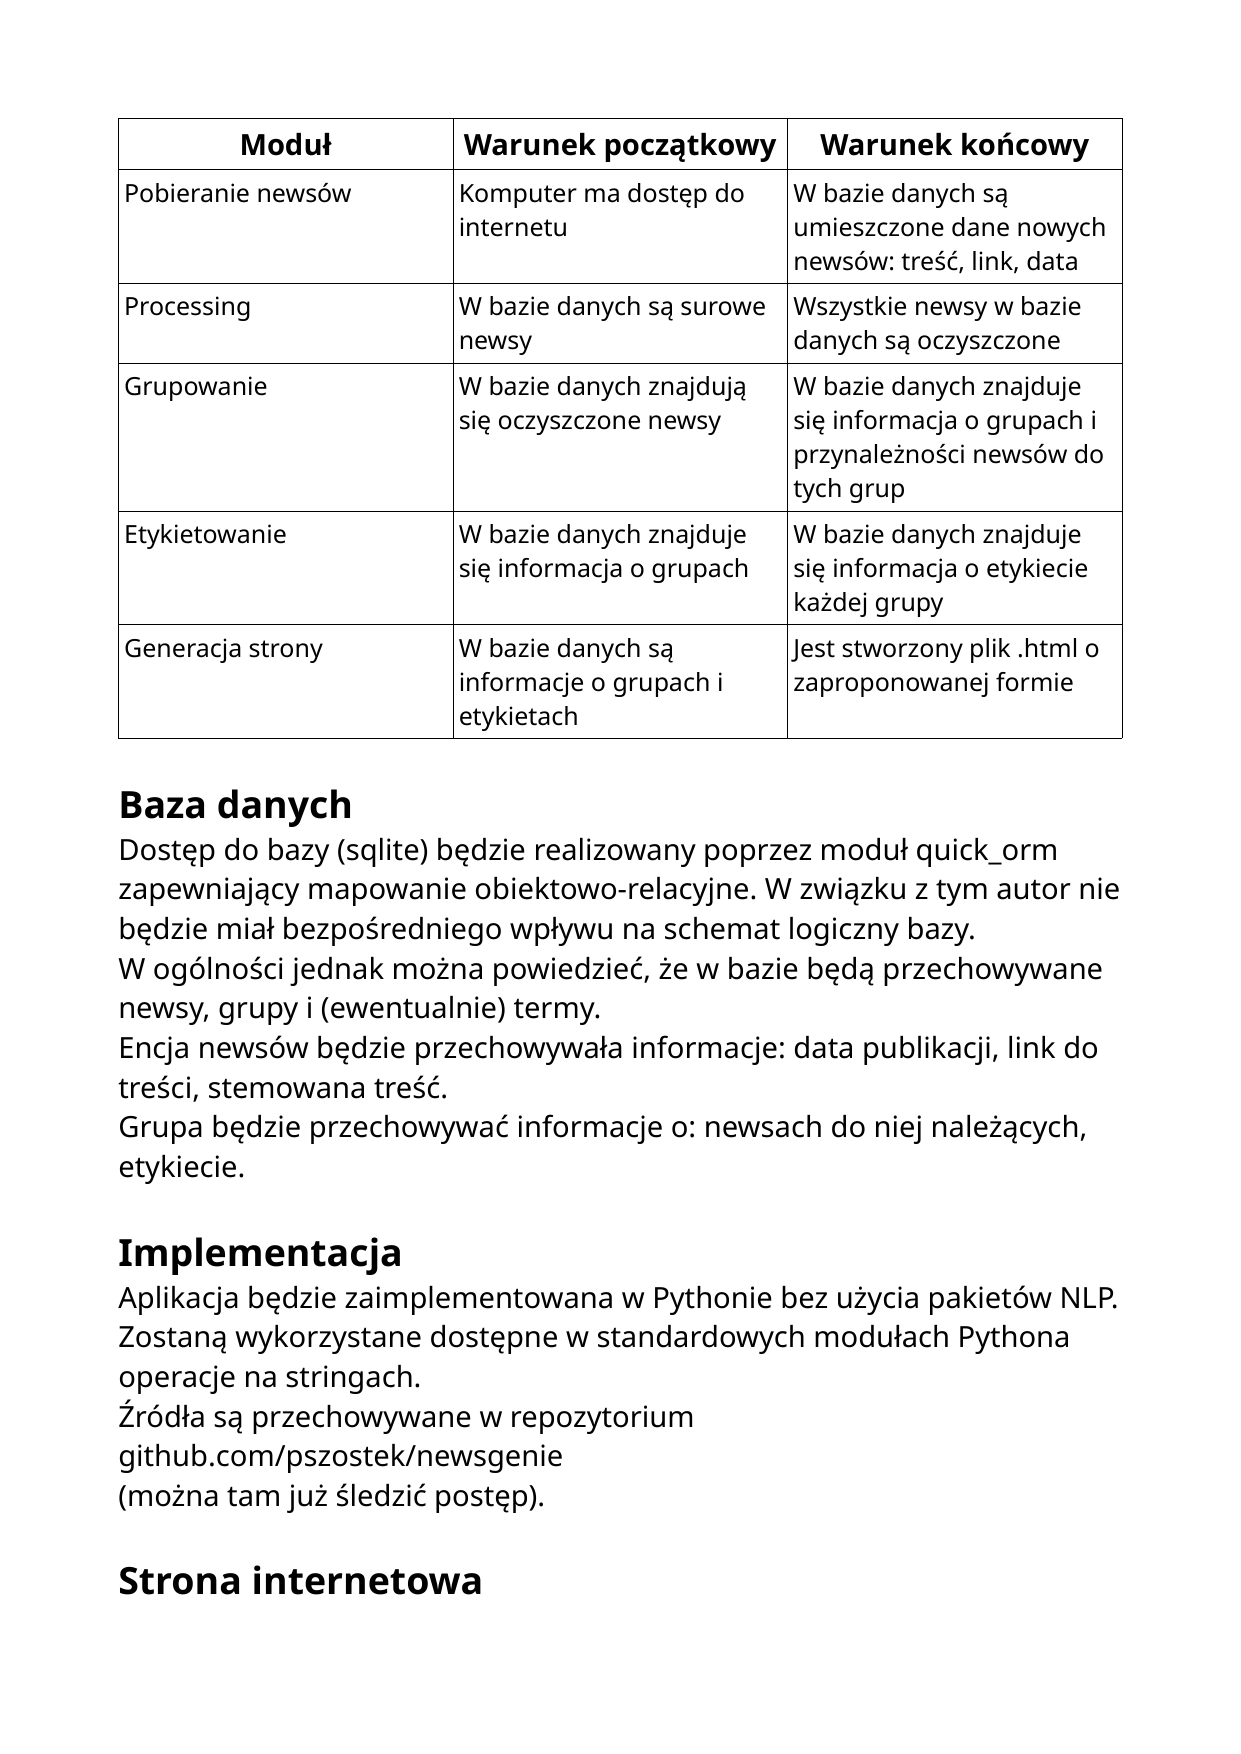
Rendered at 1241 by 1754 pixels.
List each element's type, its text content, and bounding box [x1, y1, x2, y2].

table_cell Processing [119, 284, 453, 363]
text Implementacja [118, 1226, 1122, 1277]
table_cell Komputer ma dostęp do internetu [454, 170, 787, 283]
table_header Moduł [119, 119, 453, 169]
table_header Warunek końcowy [788, 119, 1122, 169]
table_cell W bazie danych znajduje się informacja o etykiecie każdej grupy [788, 512, 1122, 624]
table_cell Grupowanie [119, 364, 453, 511]
table_cell W bazie danych znajduje się informacja o grupach i przynależności newsów do tych grup [788, 364, 1122, 511]
text Źródła są przechowywane w repozytorium github.com/pszostek/newsgenie [118, 1396, 1122, 1475]
text (można tam już śledzić postęp). [118, 1475, 1122, 1515]
text Strona internetowa [118, 1555, 1122, 1606]
text Dostęp do bazy (sqlite) będzie realizowany poprzez moduł quick_orm zapewniający mapowanie obiektowo-relacyjne. W związku z tym autor nie będzie miał bezpośredniego wpływu na schemat logiczny bazy. [118, 829, 1122, 948]
table_cell W bazie danych są surowe newsy [454, 284, 787, 363]
text Encja newsów będzie przechowywała informacje: data publikacji, link do treści, stemowana treść. [118, 1027, 1122, 1107]
table_cell W bazie danych są informacje o grupach i etykietach [454, 625, 787, 738]
table_header Warunek początkowy [454, 119, 787, 169]
table_cell W bazie danych znajdują się oczyszczone newsy [454, 364, 787, 511]
table_cell W bazie danych znajduje się informacja o grupach [454, 512, 787, 624]
table_cell Etykietowanie [119, 512, 453, 624]
text Baza danych [118, 778, 1122, 829]
text Grupa będzie przechowywać informacje o: newsach do niej należących, etykiecie. [118, 1107, 1122, 1186]
table_cell Jest stworzony plik .html o zaproponowanej formie [788, 625, 1122, 738]
table_cell W bazie danych są umieszczone dane nowych newsów: treść, link, data [788, 170, 1122, 283]
text W ogólności jednak można powiedzieć, że w bazie będą przechowywane newsy, grupy i (ewentualnie) termy. [118, 948, 1122, 1027]
table_cell Wszystkie newsy w bazie danych są oczyszczone [788, 284, 1122, 363]
table_cell Pobieranie newsów [119, 170, 453, 283]
text Aplikacja będzie zaimplementowana w Pythonie bez użycia pakietów NLP. Zostaną wykorzystane dostępne w standardowych modułach Pythona operacje na stringach. [118, 1277, 1122, 1396]
table_cell Generacja strony [119, 625, 453, 738]
